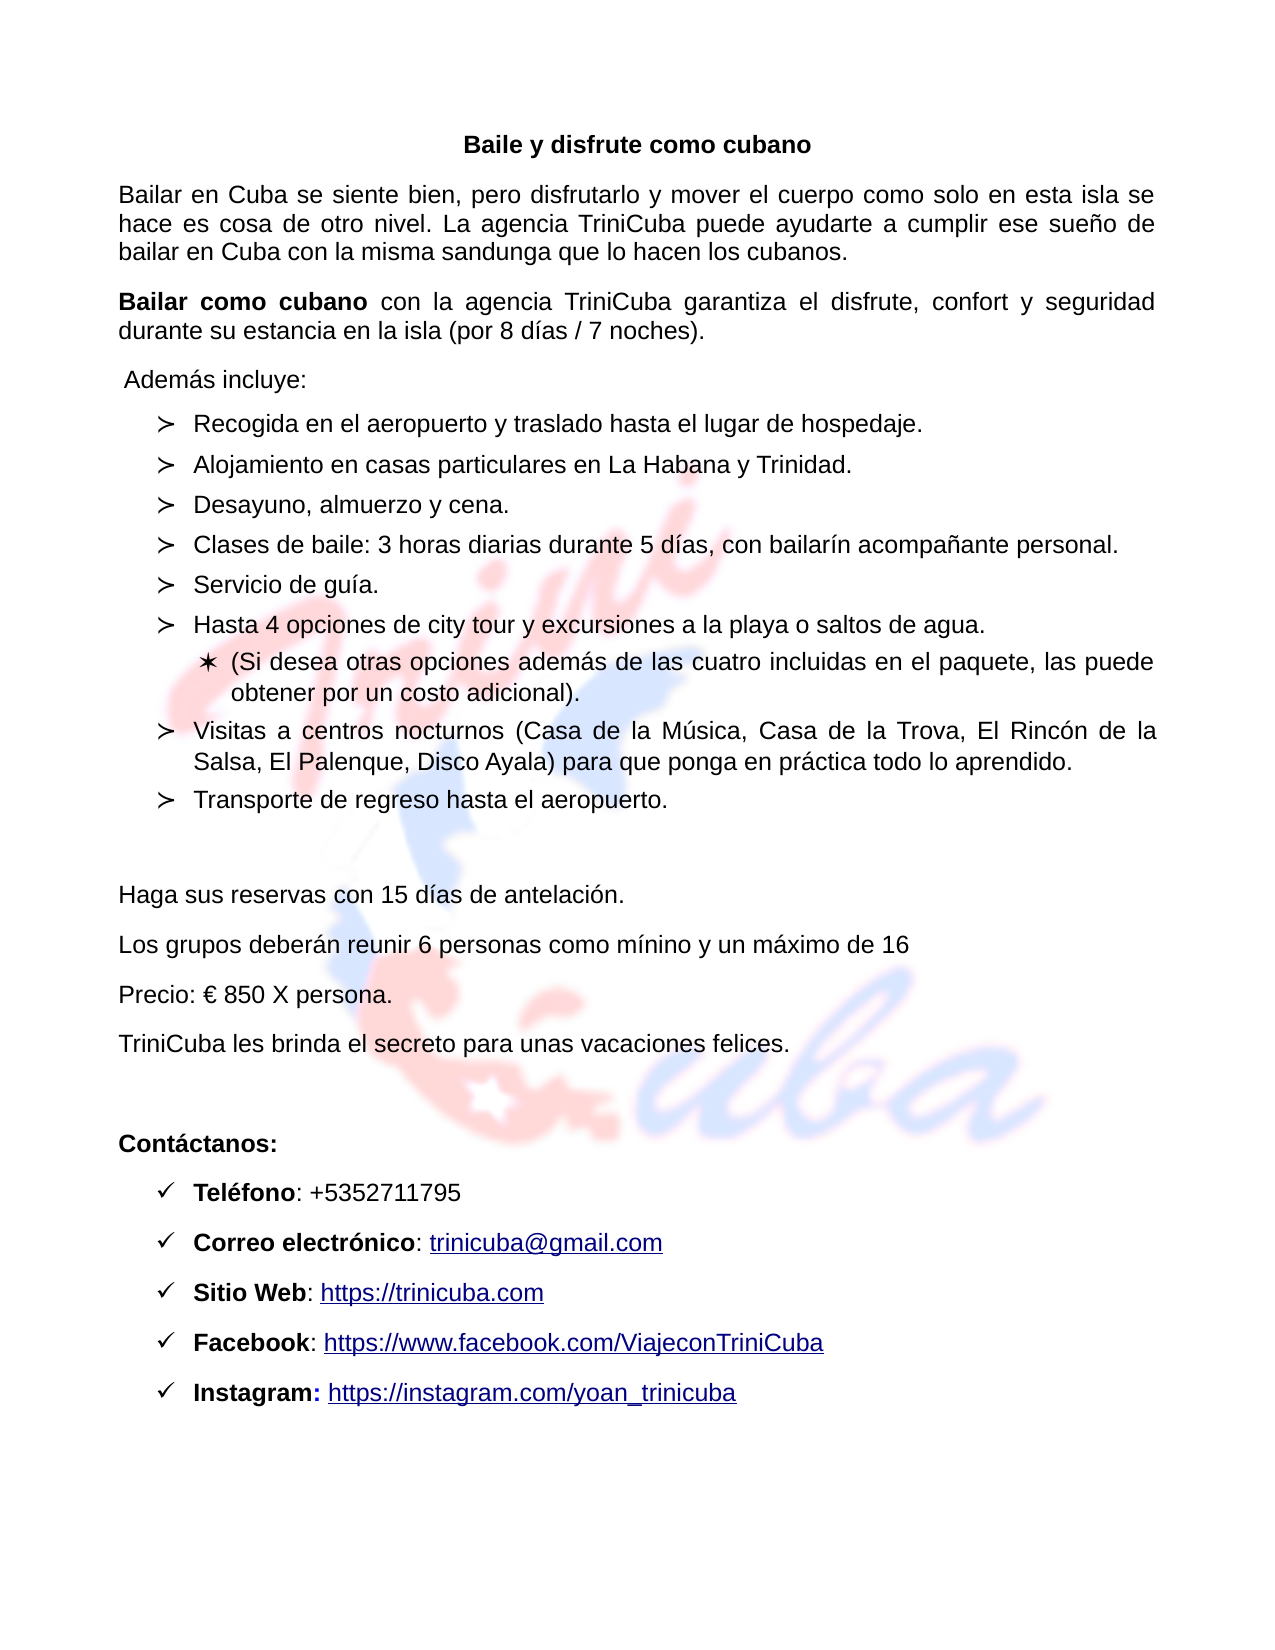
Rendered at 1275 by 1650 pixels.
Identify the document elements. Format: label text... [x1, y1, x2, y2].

list Instagram: https://instagram.com/yoan_trinicuba [156, 1377, 1157, 1406]
list Facebook: https://www.facebook.com/ViajeconTriniCuba [156, 1328, 1157, 1357]
text Contáctanos: [118, 1129, 127, 1157]
list Recogida en el aeropuerto y traslado hasta el lugar de hospedaje. [156, 406, 1157, 440]
text Además incluye: [118, 365, 1157, 394]
text Contáctanos: [1148, 1129, 1157, 1157]
list Correo electrónico: trinicuba@gmail.com [156, 1228, 1157, 1257]
list Sitio Web: https://trinicuba.com [156, 1278, 1157, 1307]
text Bailar en Cuba se siente bien, pero disfrutarlo y mover el cuerpo como solo en esta isla se hace es cosa de otro nivel. La agencia TriniCuba puede ayudarte a cumplir ese sueño de bailar en Cuba con la misma sandunga que lo hacen los cubanos. [118, 180, 1157, 266]
text Baile y disfrute como cubano [118, 130, 1157, 159]
text Bailar como cubano con la agencia TriniCuba garantiza el disfrute, confort y seguridad durante su estancia en la isla (por 8 días / 7 noches). [118, 287, 1157, 344]
